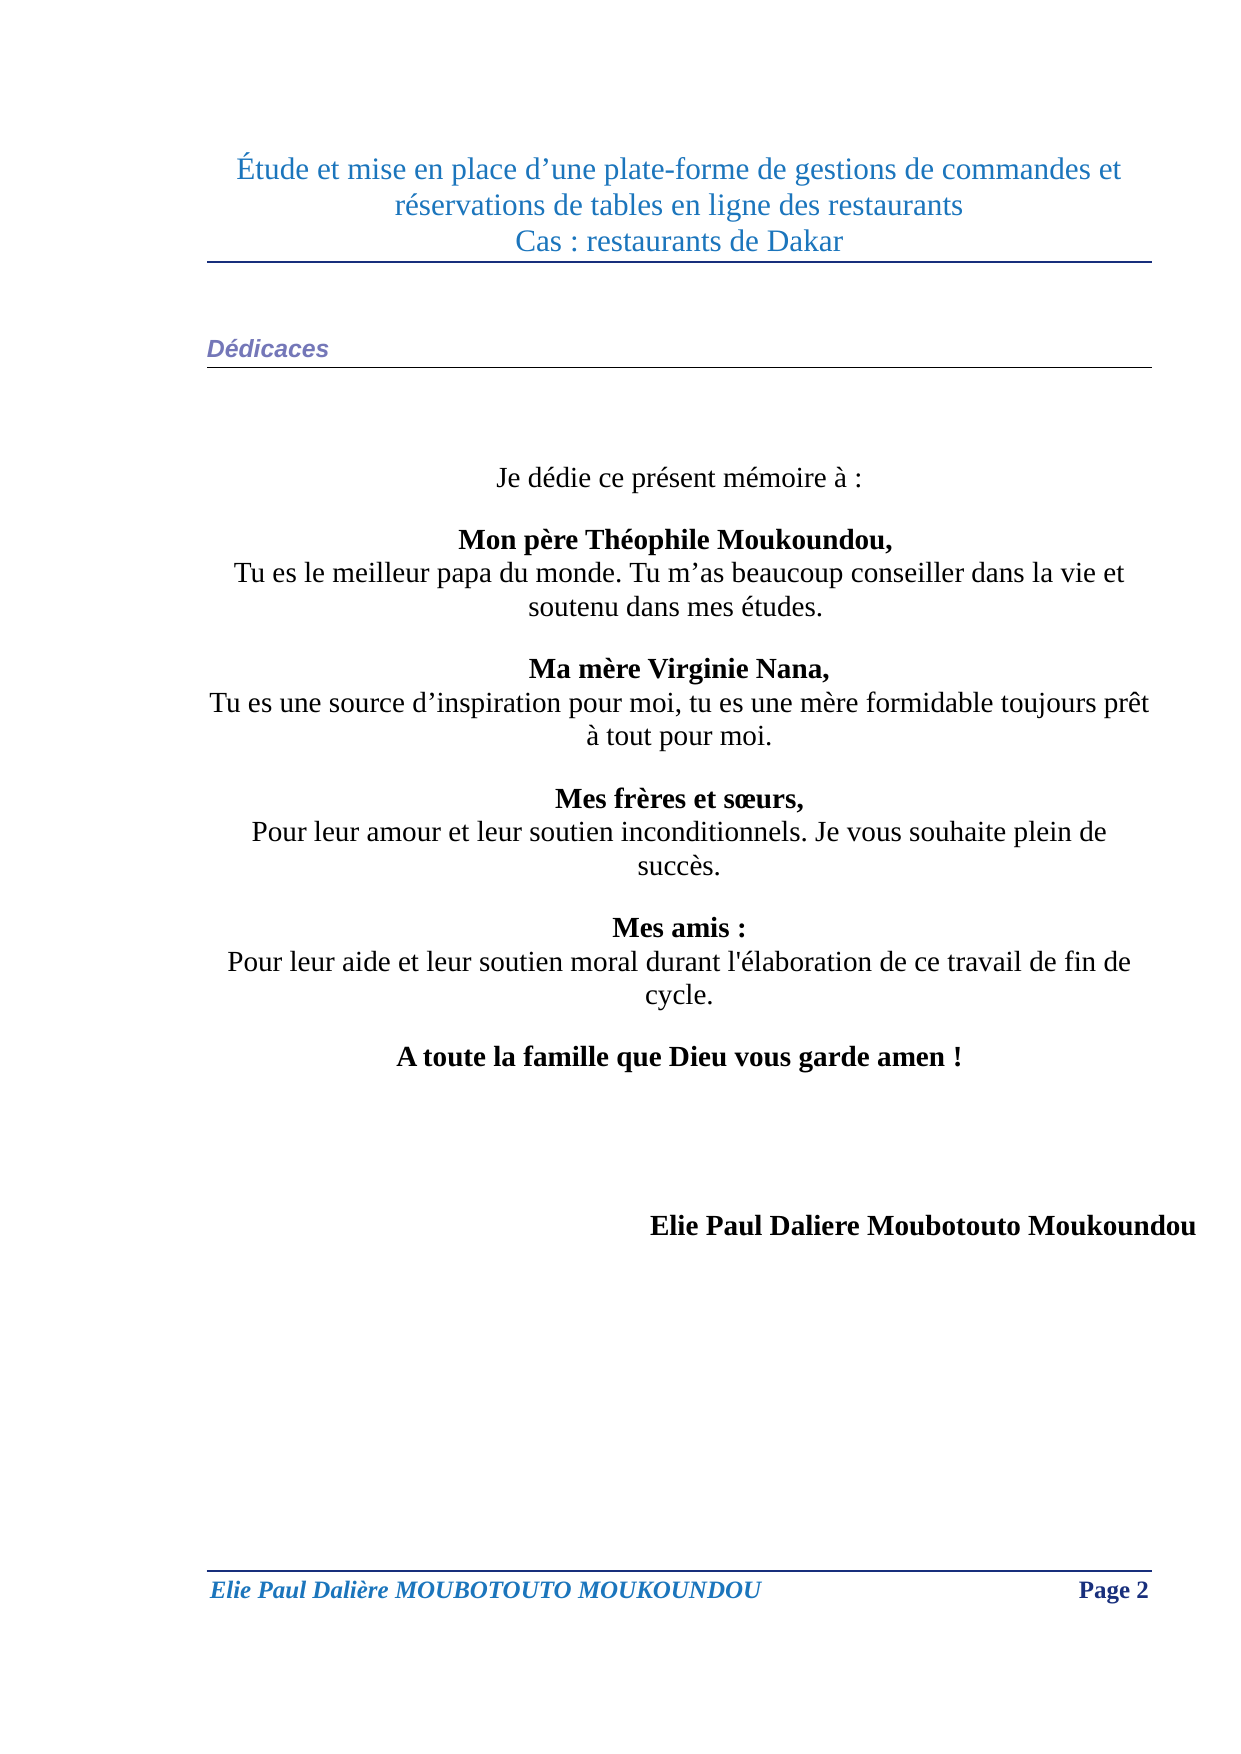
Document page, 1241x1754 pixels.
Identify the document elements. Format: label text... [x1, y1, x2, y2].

text Mon père Théophile Moukoundou, [207, 522, 1152, 556]
text Ma mère Virginie Nana, [207, 651, 1152, 685]
text Mes frères et sœurs, [207, 781, 1152, 814]
text Mes amis : [207, 910, 1152, 944]
text Je dédie ce présent mémoire à : [207, 460, 1152, 493]
text Tu es le meilleur papa du monde. Tu m’as beaucoup conseiller dans la vie et soutenu dans mes études. [207, 556, 1152, 623]
subtitle Dédicaces [207, 334, 1152, 367]
text A toute la famille que Dieu vous garde amen ! [207, 1039, 1152, 1073]
text Pour leur amour et leur soutien inconditionnels. Je vous souhaite plein de succès. [207, 814, 1152, 881]
text Pour leur aide et leur soutien moral durant l'élaboration de ce travail de fin de cycle. [207, 944, 1152, 1011]
text Tu es une source d’inspiration pour moi, tu es une mère formidable toujours prêt à tout pour moi. [207, 685, 1152, 752]
